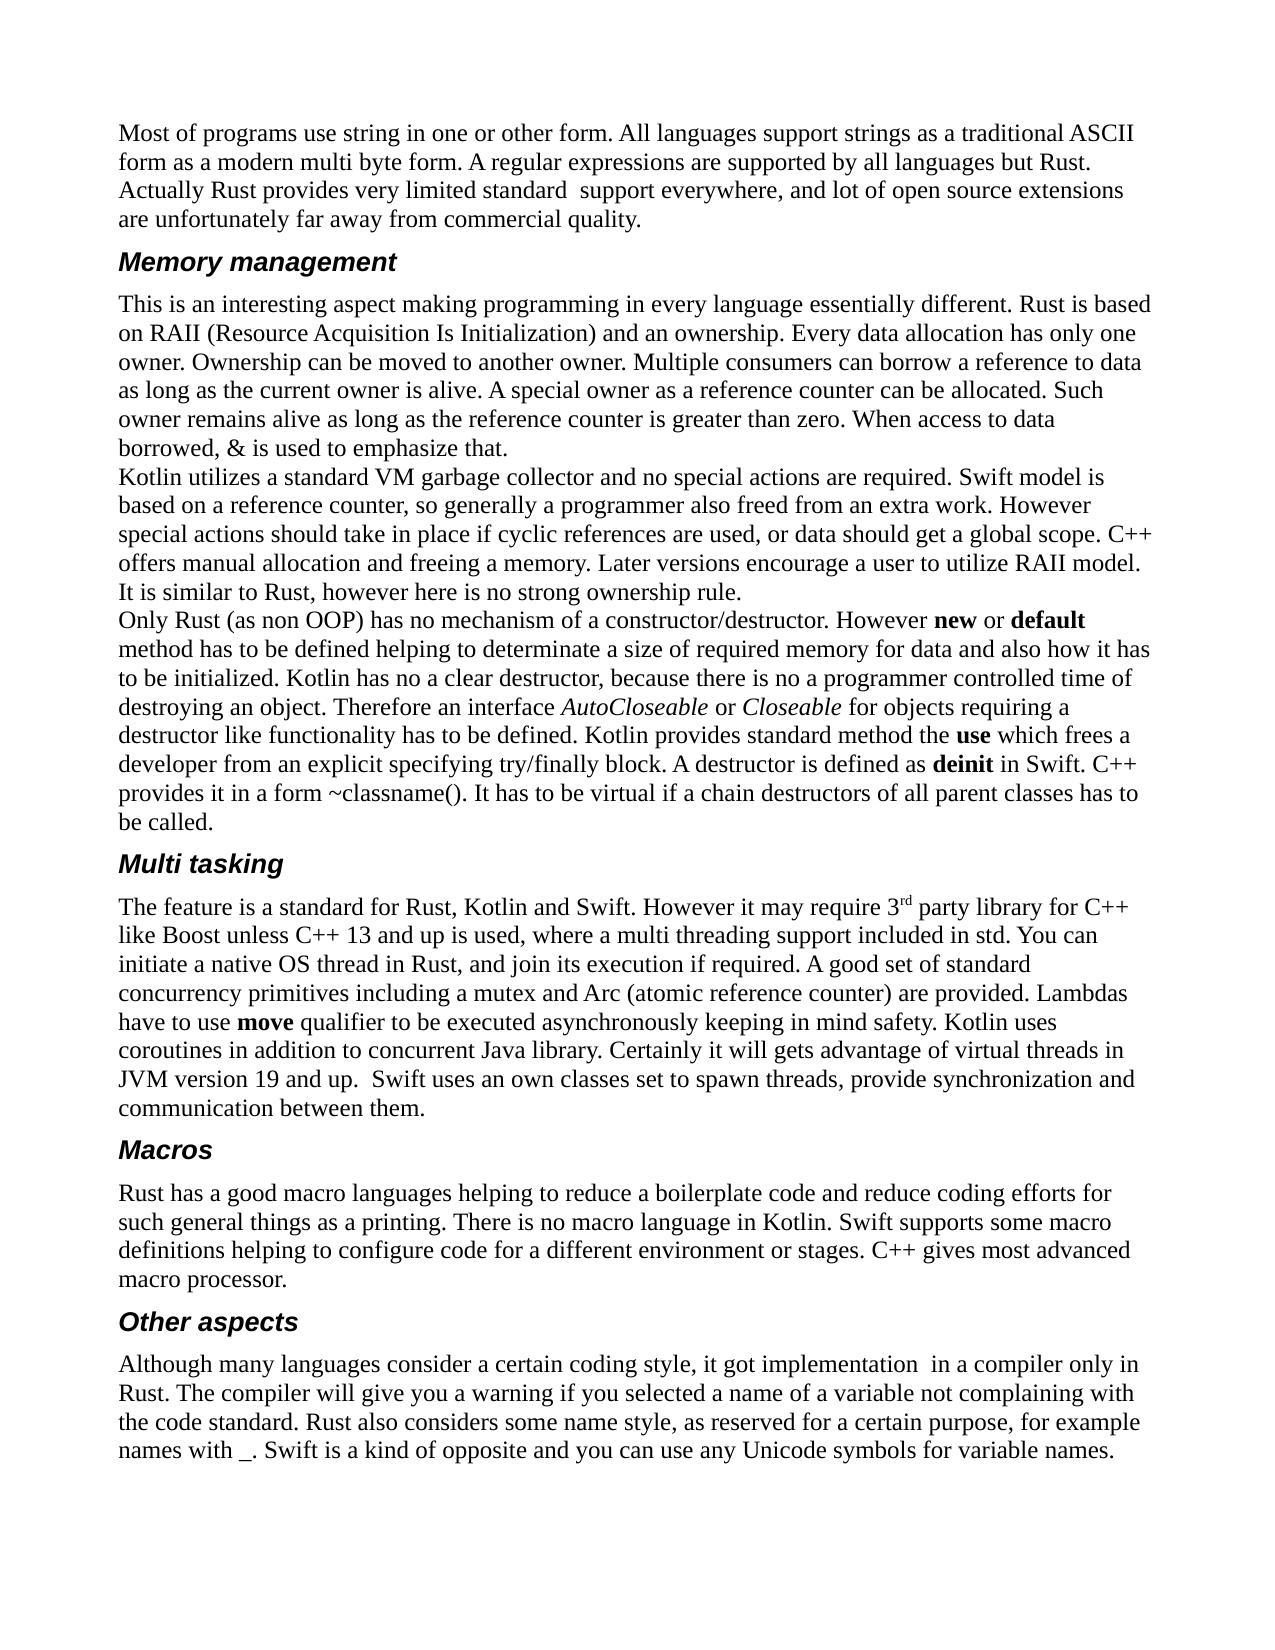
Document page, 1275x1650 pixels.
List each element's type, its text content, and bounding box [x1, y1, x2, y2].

text This is an interesting aspect making programming in every language essentially different. Rust is based on RAII (Resource Acquisition Is Initialization) and an ownership. Every data allocation has only one owner. Ownership can be moved to another owner. Multiple consumers can borrow a reference to data as long as the current owner is alive. A special owner as a reference counter can be allocated. Such owner remains alive as long as the reference counter is greater than zero. When access to data borrowed, & is used to emphasize that. [118, 289, 1157, 462]
subtitle Multi tasking [118, 848, 1157, 879]
subtitle Macros [118, 1134, 1157, 1166]
text Kotlin utilizes a standard VM garbage collector and no special actions are required. Swift model is based on a reference counter, so generally a programmer also freed from an extra work. However special actions should take in place if cyclic references are used, or data should get a global scope. C++ offers manual allocation and freeing a memory. Later versions encourage a user to utilize RAII model. It is similar to Rust, however here is no strong ownership rule. [118, 462, 1157, 606]
text The feature is a standard for Rust, Kotlin and Swift. However it may require 3rd party library for C++ like Boost unless C++ 13 and up is used, where a multi threading support included in std. You can initiate a native OS thread in Rust, and join its execution if required. A good set of standard concurrency primitives including a mutex and Arc (atomic reference counter) are provided. Lambdas have to use move qualifier to be executed asynchronously keeping in mind safety. Kotlin uses coroutines in addition to concurrent Java library. Certainly it will gets advantage of virtual threads in JVM version 19 and up. Swift uses an own classes set to spawn threads, provide synchronization and communication between them. [118, 892, 1157, 1122]
subtitle Memory management [118, 246, 1157, 277]
text Rust has a good macro languages helping to reduce a boilerplate code and reduce coding efforts for such general things as a printing. There is no macro language in Kotlin. Swift supports some macro definitions helping to configure code for a different environment or stages. C++ gives most advanced macro processor. [118, 1178, 1157, 1293]
subtitle Other aspects [118, 1306, 1157, 1337]
text Although many languages consider a certain coding style, it got implementation in a compiler only in Rust. The compiler will give you a warning if you selected a name of a variable not complaining with the code standard. Rust also considers some name style, as reserved for a certain purpose, for example names with _. Swift is a kind of opposite and you can use any Unicode symbols for variable names. [118, 1349, 1157, 1464]
text Only Rust (as non OOP) has no mechanism of a constructor/destructor. However new or default method has to be defined helping to determinate a size of required memory for data and also how it has to be initialized. Kotlin has no a clear destructor, because there is no a programmer controlled time of destroying an object. Therefore an interface AutoCloseable or Closeable for objects requiring a destructor like functionality has to be defined. Kotlin provides standard method the use which frees a developer from an explicit specifying try/finally block. A destructor is defined as deinit in Swift. C++ provides it in a form ~classname(). It has to be virtual if a chain destructors of all parent classes has to be called. [118, 606, 1157, 836]
text Most of programs use string in one or other form. All languages support strings as a traditional ASCII form as a modern multi byte form. A regular expressions are supported by all languages but Rust. Actually Rust provides very limited standard support everywhere, and lot of open source extensions are unfortunately far away from commercial quality. [118, 118, 1157, 233]
